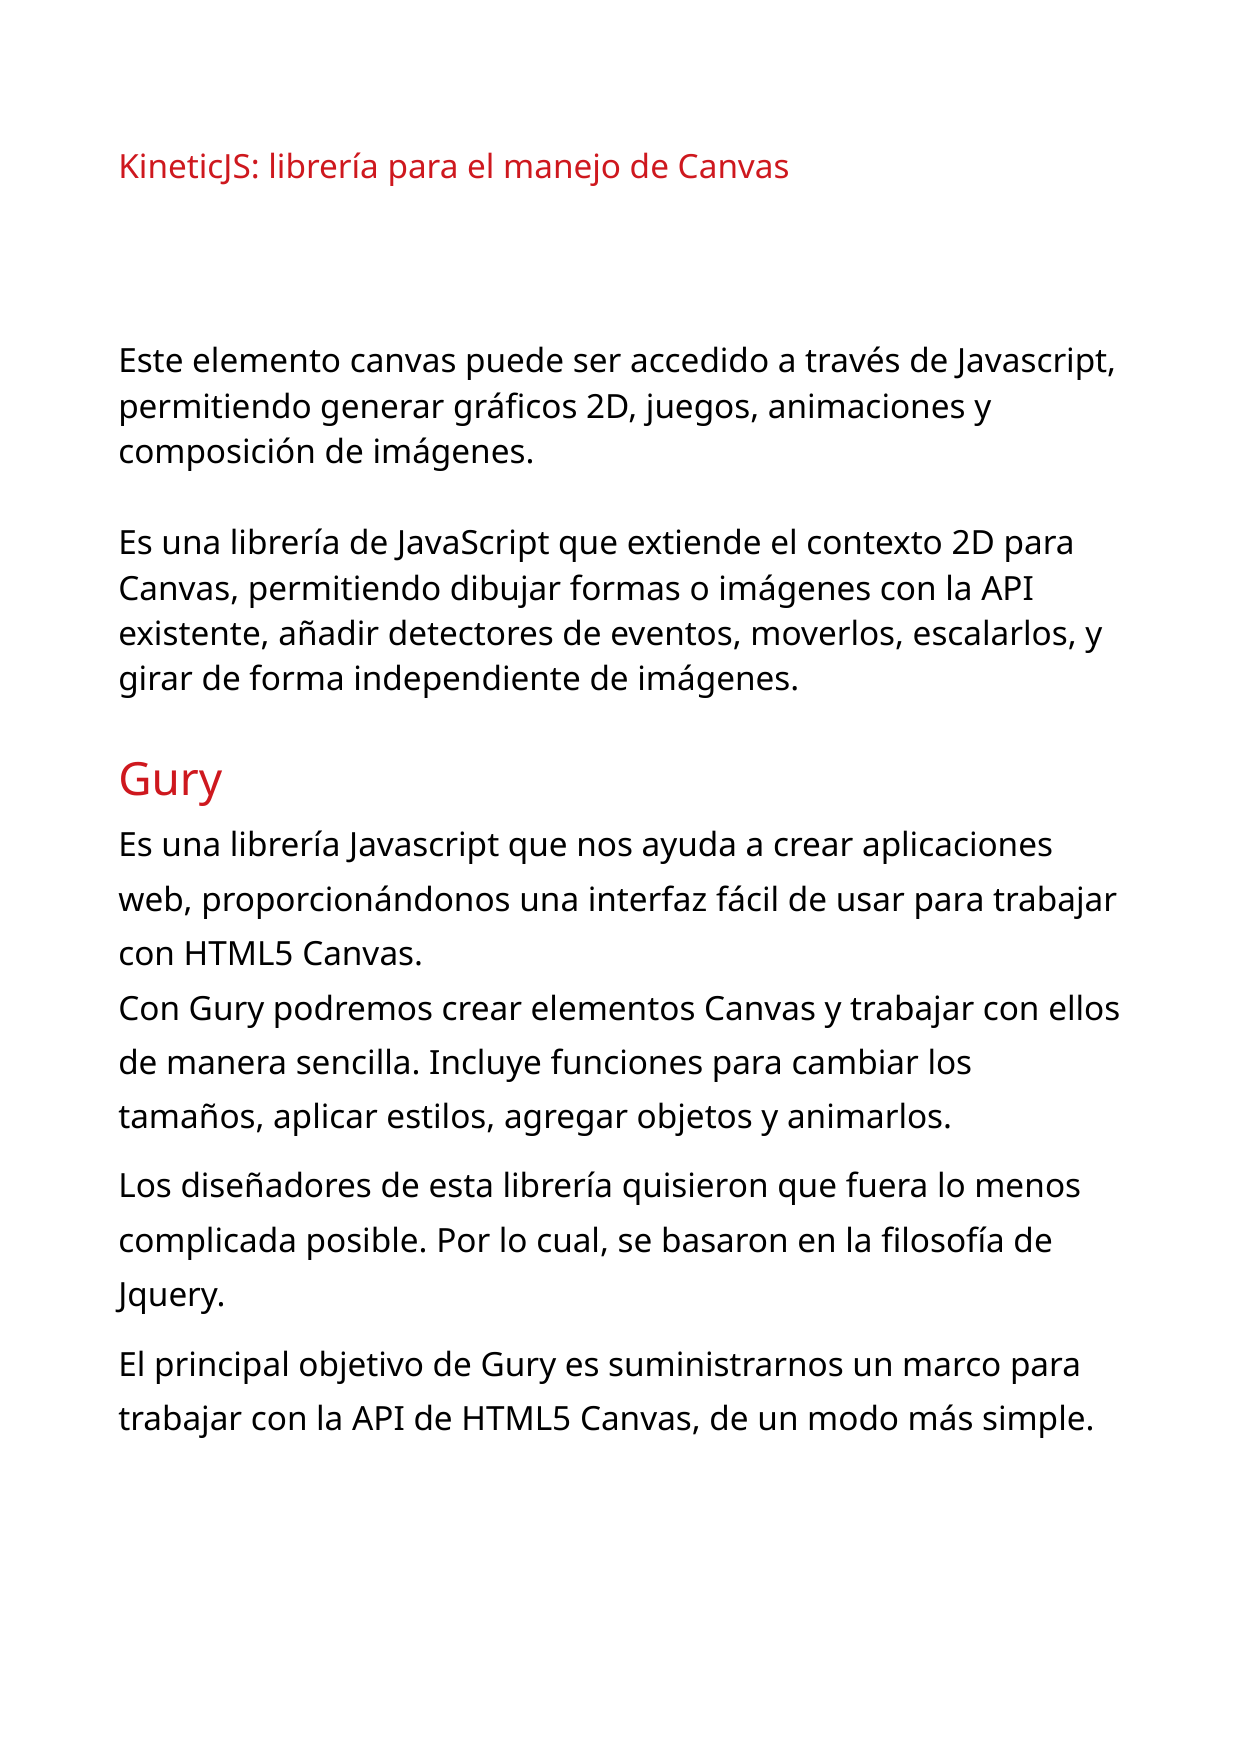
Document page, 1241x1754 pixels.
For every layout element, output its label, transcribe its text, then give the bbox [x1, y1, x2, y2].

text Gury [118, 746, 1122, 808]
text Es una librería Javascript que nos ayuda a crear aplicaciones web, proporcionándonos una interfaz fácil de usar para trabajar con HTML5 Canvas. [118, 821, 1122, 975]
text Este elemento canvas puede ser accedido a través de Javascript, permitiendo generar gráficos 2D, juegos, animaciones y composición de imágenes. Es una librería de JavaScript que extiende el contexto 2D para Canvas, permitiendo dibujar formas o imágenes con la API existente, añadir detectores de eventos, moverlos, escalarlos, y girar de forma independiente de imágenes. [118, 246, 1122, 701]
text Los diseñadores de esta librería quisieron que fuera lo menos complicada posible. Por lo cual, se basaron en la filosofía de Jquery. [118, 1162, 1122, 1317]
subtitle KineticJS: librería para el manejo de Canvas [118, 143, 1122, 188]
text Con Gury podremos crear elementos Canvas y trabajar con ellos de manera sencilla. Incluye funciones para cambiar los tamaños, aplicar estilos, agregar objetos y animarlos. [118, 984, 1122, 1139]
text El principal objetivo de Gury es suministrarnos un marco para trabajar con la API de HTML5 Canvas, de un modo más simple. [118, 1340, 1122, 1440]
